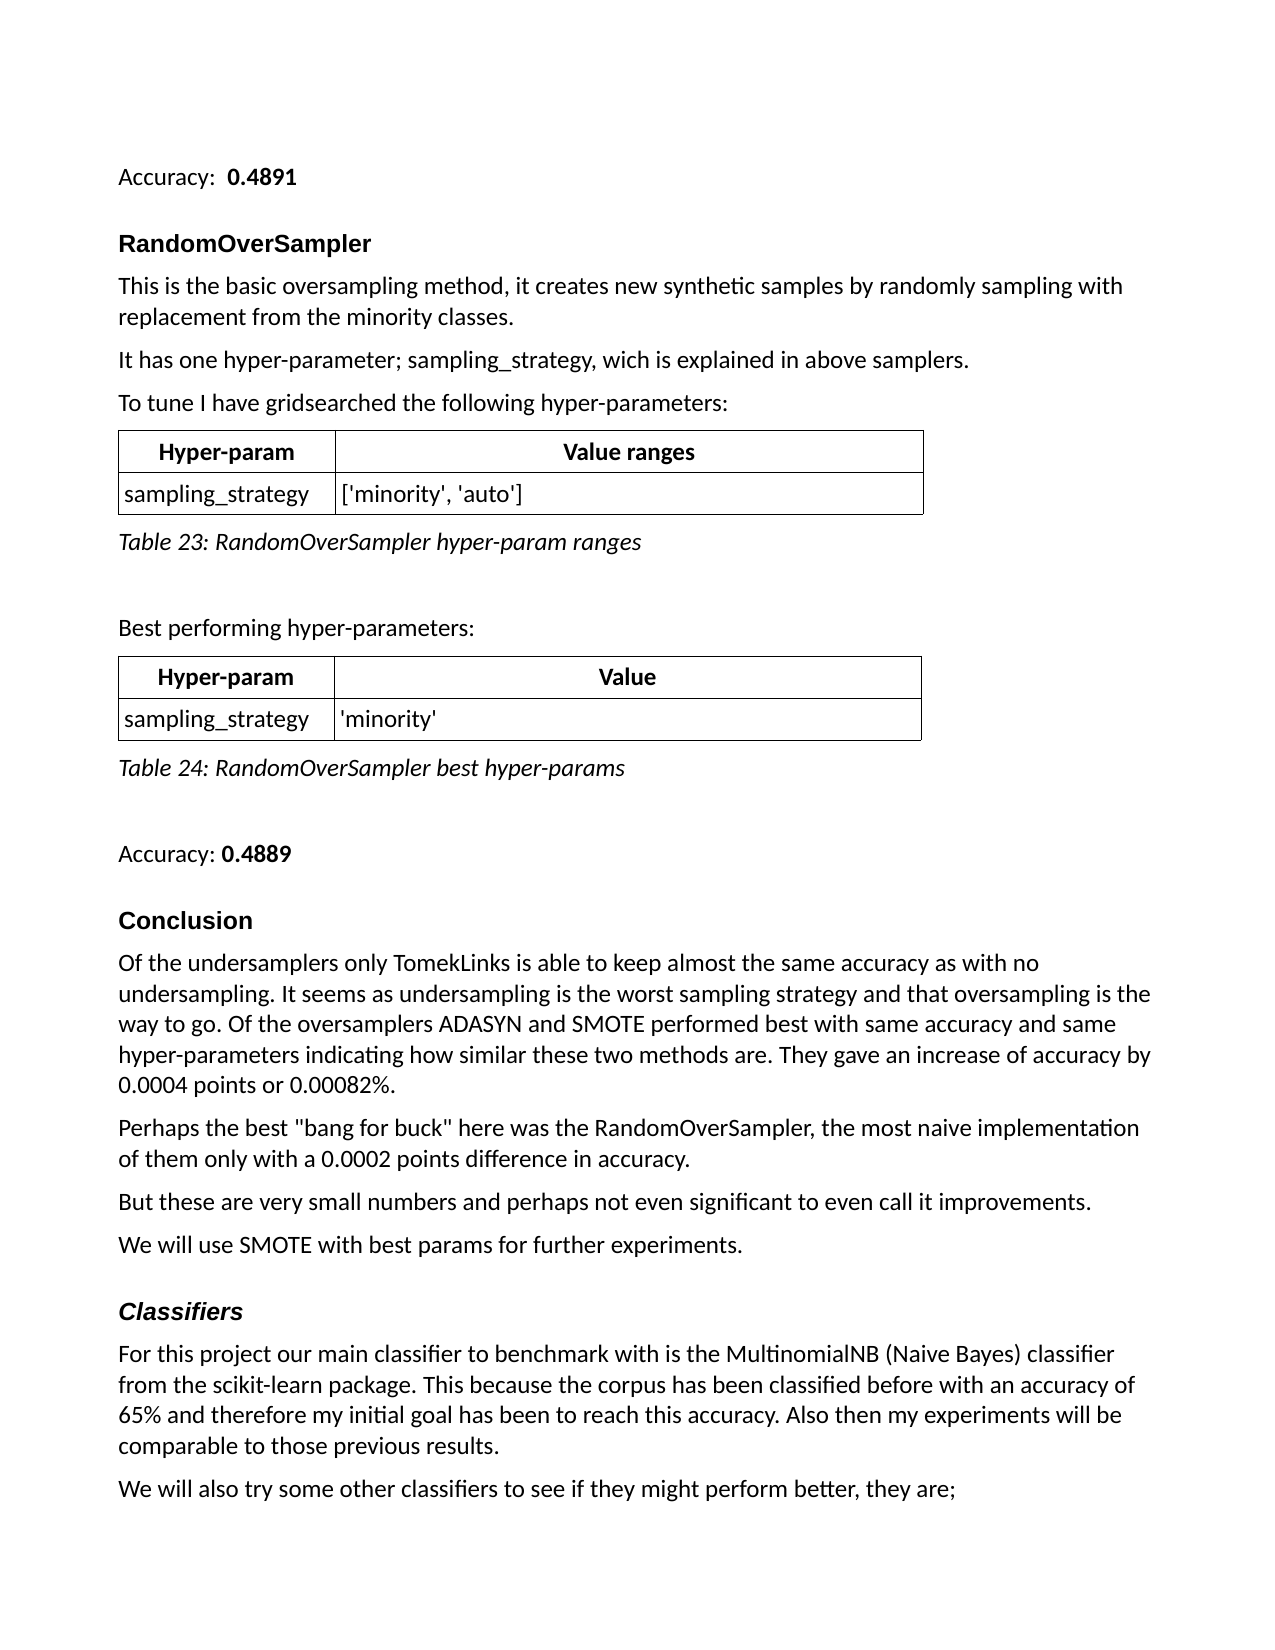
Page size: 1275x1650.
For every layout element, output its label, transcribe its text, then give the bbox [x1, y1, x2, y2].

text We will use SMOTE with best params for further experiments. [118, 1229, 1157, 1260]
text Accuracy: 0.4889 [118, 838, 1157, 869]
text It has one hyper-parameter; sampling_strategy, wich is explained in above samplers. [118, 344, 1157, 374]
text We will also try some other classifiers to see if they might perform better, they are; [118, 1473, 1157, 1503]
text Accuracy: 0.4891 [118, 161, 1157, 192]
table_header Value [335, 657, 921, 698]
text To tune I have gridsearched the following hyper-parameters: [118, 387, 1157, 417]
table_header Hyper-param [119, 431, 335, 472]
subtitle Conclusion [118, 906, 1157, 935]
text Perhaps the best "bang for buck" here was the RandomOverSampler, the most naive implementation of them only with a 0.0002 points difference in accuracy. [118, 1113, 1157, 1174]
text For this project our main classifier to benchmark with is the MultinomialNB (Naive Bayes) classifier from the scikit-learn package. This because the corpus has been classified before with an accuracy of 65% and therefore my initial goal has been to reach this accuracy. Also then my experiments will be comparable to those previous results. [118, 1338, 1157, 1460]
text But these are very small numbers and perhaps not even significant to even call it improvements. [118, 1186, 1157, 1217]
text Table 24: RandomOverSampler best hyper-params [118, 752, 1157, 783]
text Best performing hyper-parameters: [118, 613, 1157, 643]
text Table 23: RandomOverSampler hyper-param ranges [118, 527, 1157, 557]
table_cell 'minority' [335, 699, 921, 740]
table_cell sampling_strategy [119, 473, 335, 514]
table_cell ['minority', 'auto'] [336, 473, 923, 514]
subtitle Classifiers [118, 1297, 1157, 1326]
table_cell sampling_strategy [119, 699, 334, 740]
table_header Hyper-param [119, 657, 334, 698]
subtitle RandomOverSampler [118, 229, 1157, 258]
text This is the basic oversampling method, it creates new synthetic samples by randomly sampling with replacement from the minority classes. [118, 270, 1157, 331]
text Of the undersamplers only TomekLinks is able to keep almost the same accuracy as with no undersampling. It seems as undersampling is the worst sampling strategy and that oversampling is the way to go. Of the oversamplers ADASYN and SMOTE performed best with same accuracy and same hyper-parameters indicating how similar these two methods are. They gave an increase of accuracy by 0.0004 points or 0.00082%. [118, 947, 1157, 1100]
table_header Value ranges [336, 431, 923, 472]
